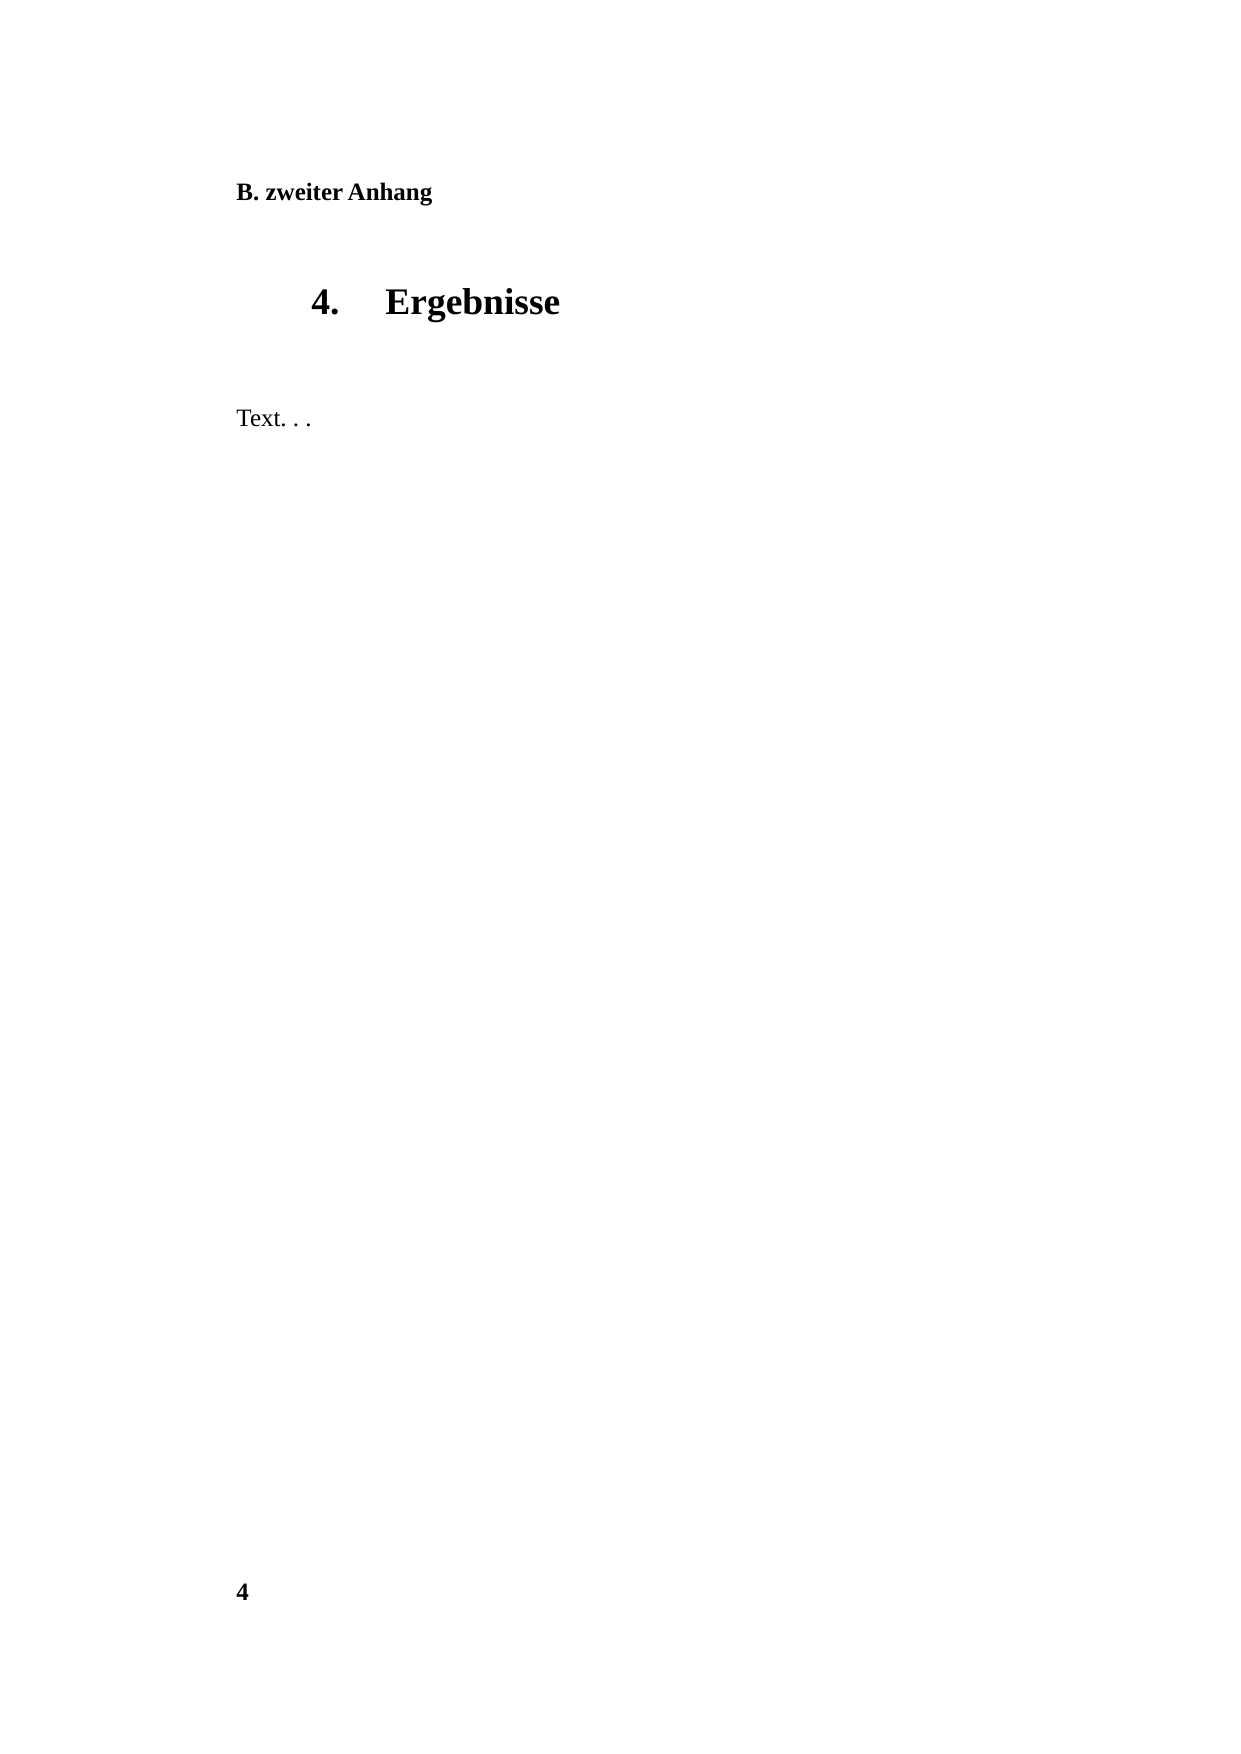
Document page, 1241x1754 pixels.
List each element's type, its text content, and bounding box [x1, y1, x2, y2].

subtitle Ergebnisse [311, 279, 1063, 322]
text Text. . . [236, 403, 1063, 432]
